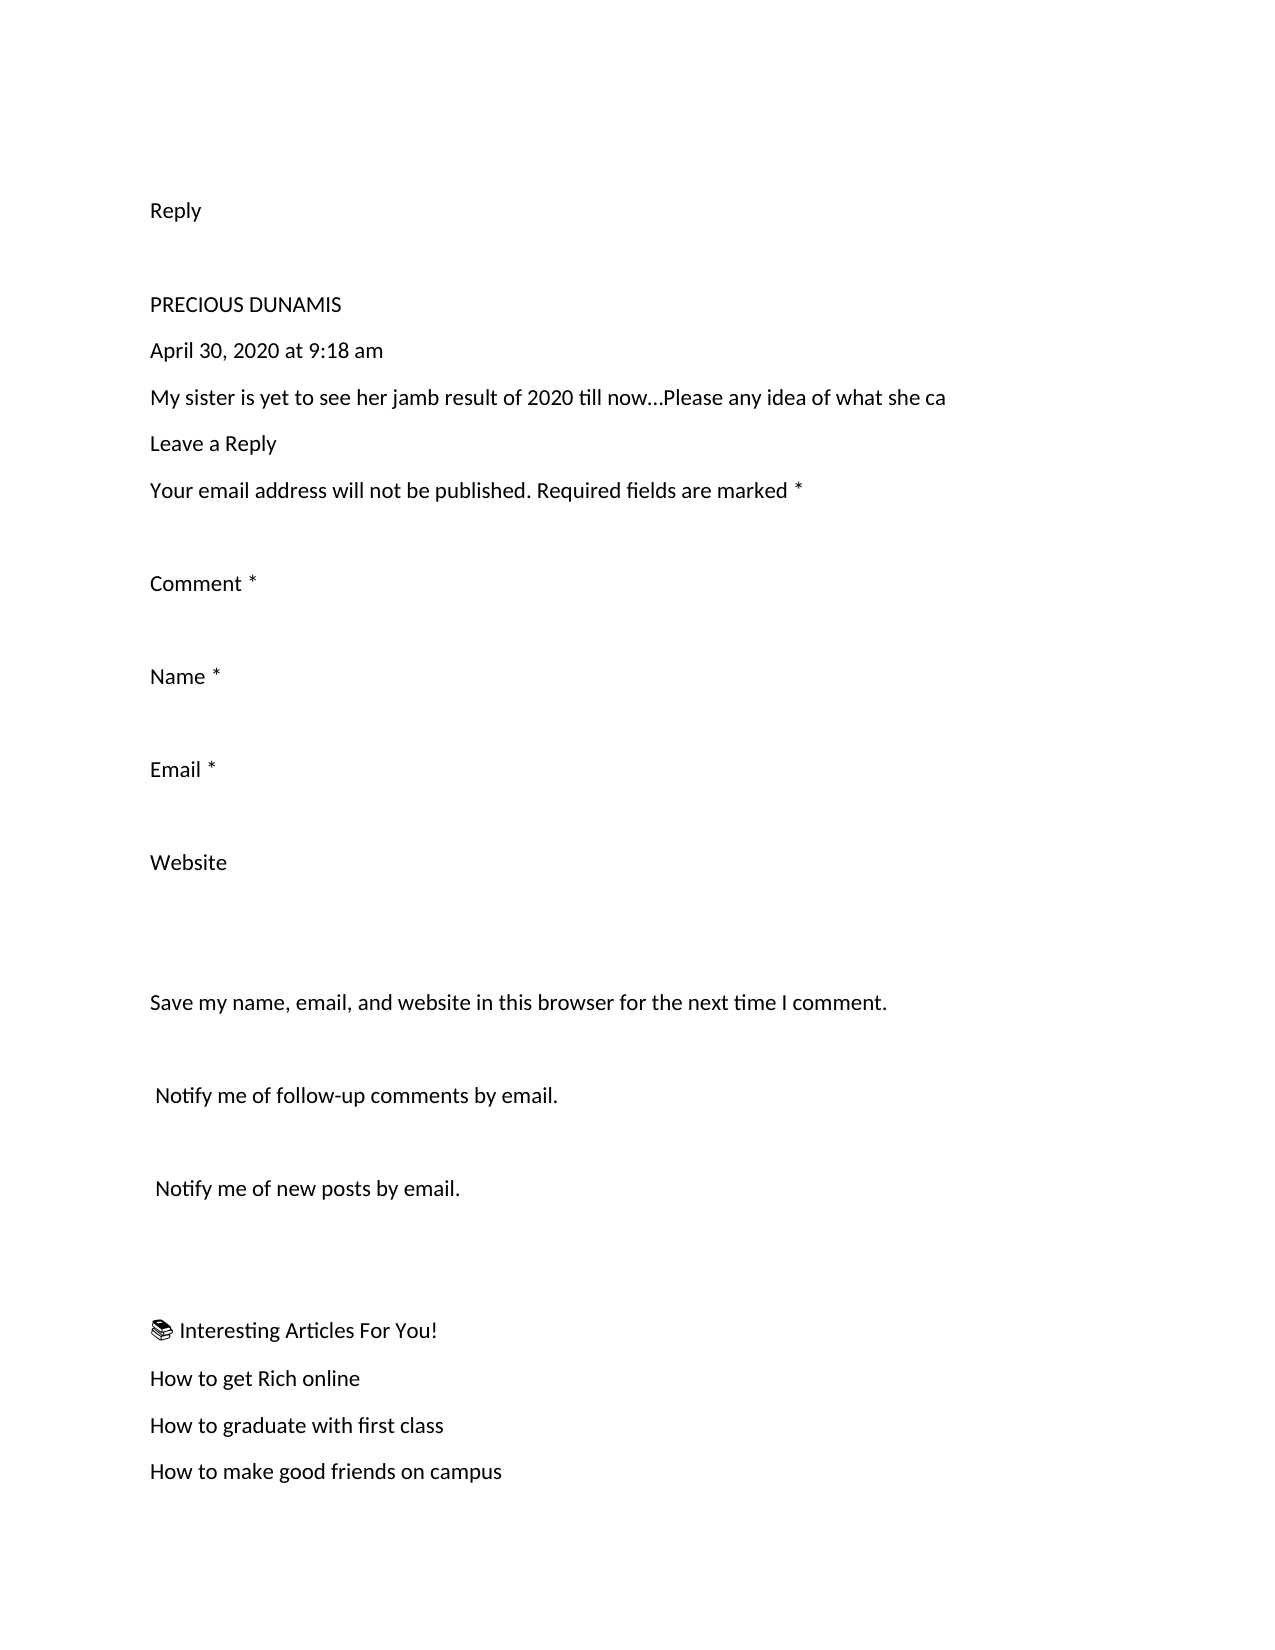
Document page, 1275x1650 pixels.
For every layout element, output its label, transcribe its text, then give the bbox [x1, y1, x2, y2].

text Reply [150, 197, 1125, 224]
text Email * [150, 755, 1125, 783]
text My sister is yet to see her jamb result of 2020 till now…Please any idea of what she ca [150, 383, 1125, 411]
text 📚 Interesting Articles For You! [150, 1314, 1125, 1345]
text Save my name, email, and website in this browser for the next time I comment. [150, 988, 1125, 1016]
text Name * [150, 662, 1125, 690]
text Notify me of new posts by email. [150, 1174, 1125, 1202]
text Comment * [150, 569, 1125, 597]
text Leave a Reply [150, 429, 1125, 457]
text Your email address will not be published. Required fields are marked * [150, 476, 1125, 504]
text PRECIOUS DUNAMIS [150, 290, 1125, 318]
text How to graduate with first class [150, 1411, 1125, 1439]
text How to make good friends on campus [150, 1457, 1125, 1485]
text Notify me of follow-up comments by email. [150, 1081, 1125, 1109]
text April 30, 2020 at 9:18 am [150, 336, 1125, 364]
text Website [150, 848, 1125, 876]
text How to get Rich online [150, 1364, 1125, 1392]
